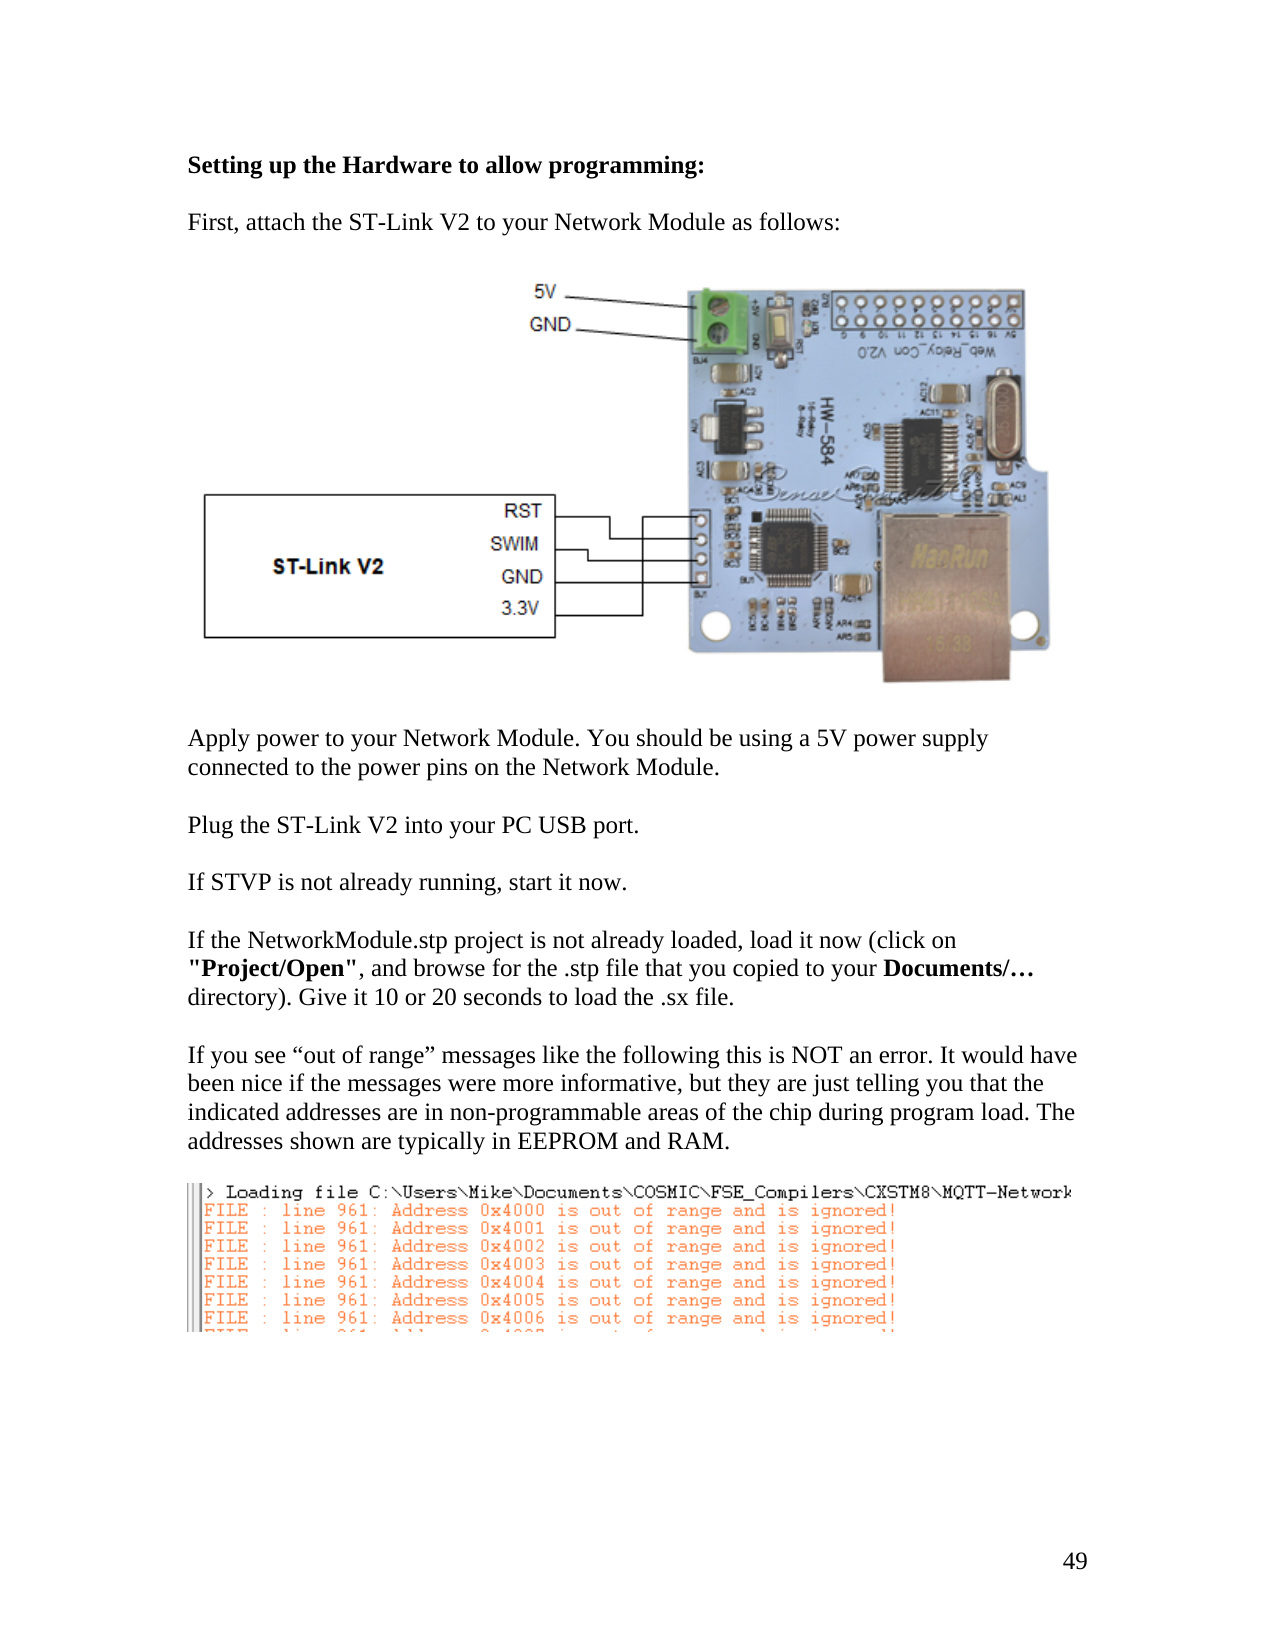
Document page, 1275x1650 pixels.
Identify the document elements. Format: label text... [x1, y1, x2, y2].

picture [187, 264, 1063, 695]
text If you see “out of range” messages like the following this is NOT an error. It would have been nice if the messages were more informative, but they are just telling you that the indicated addresses are in non-programmable areas of the chip during program load. The addresses shown are typically in EEPROM and RAM. [187, 1040, 1087, 1155]
picture [187, 1183, 1071, 1332]
text If the NetworkModule.stp project is not already loaded, load it now (click on "Project/Open", and browse for the .stp file that you copied to your Documents/… directory). Give it 10 or 20 seconds to load the .sx file. [187, 925, 1087, 1011]
text Apply power to your Network Module. You should be using a 5V power supply connected to the power pins on the Network Module. [187, 723, 1087, 781]
text If STVP is not already running, start it now. [187, 867, 1087, 896]
text First, attach the ST-Link V2 to your Network Module as follows: [187, 207, 1087, 236]
text Plug the ST-Link V2 into your PC USB port. [187, 810, 1087, 838]
text Setting up the Hardware to allow programming: [187, 150, 1087, 179]
